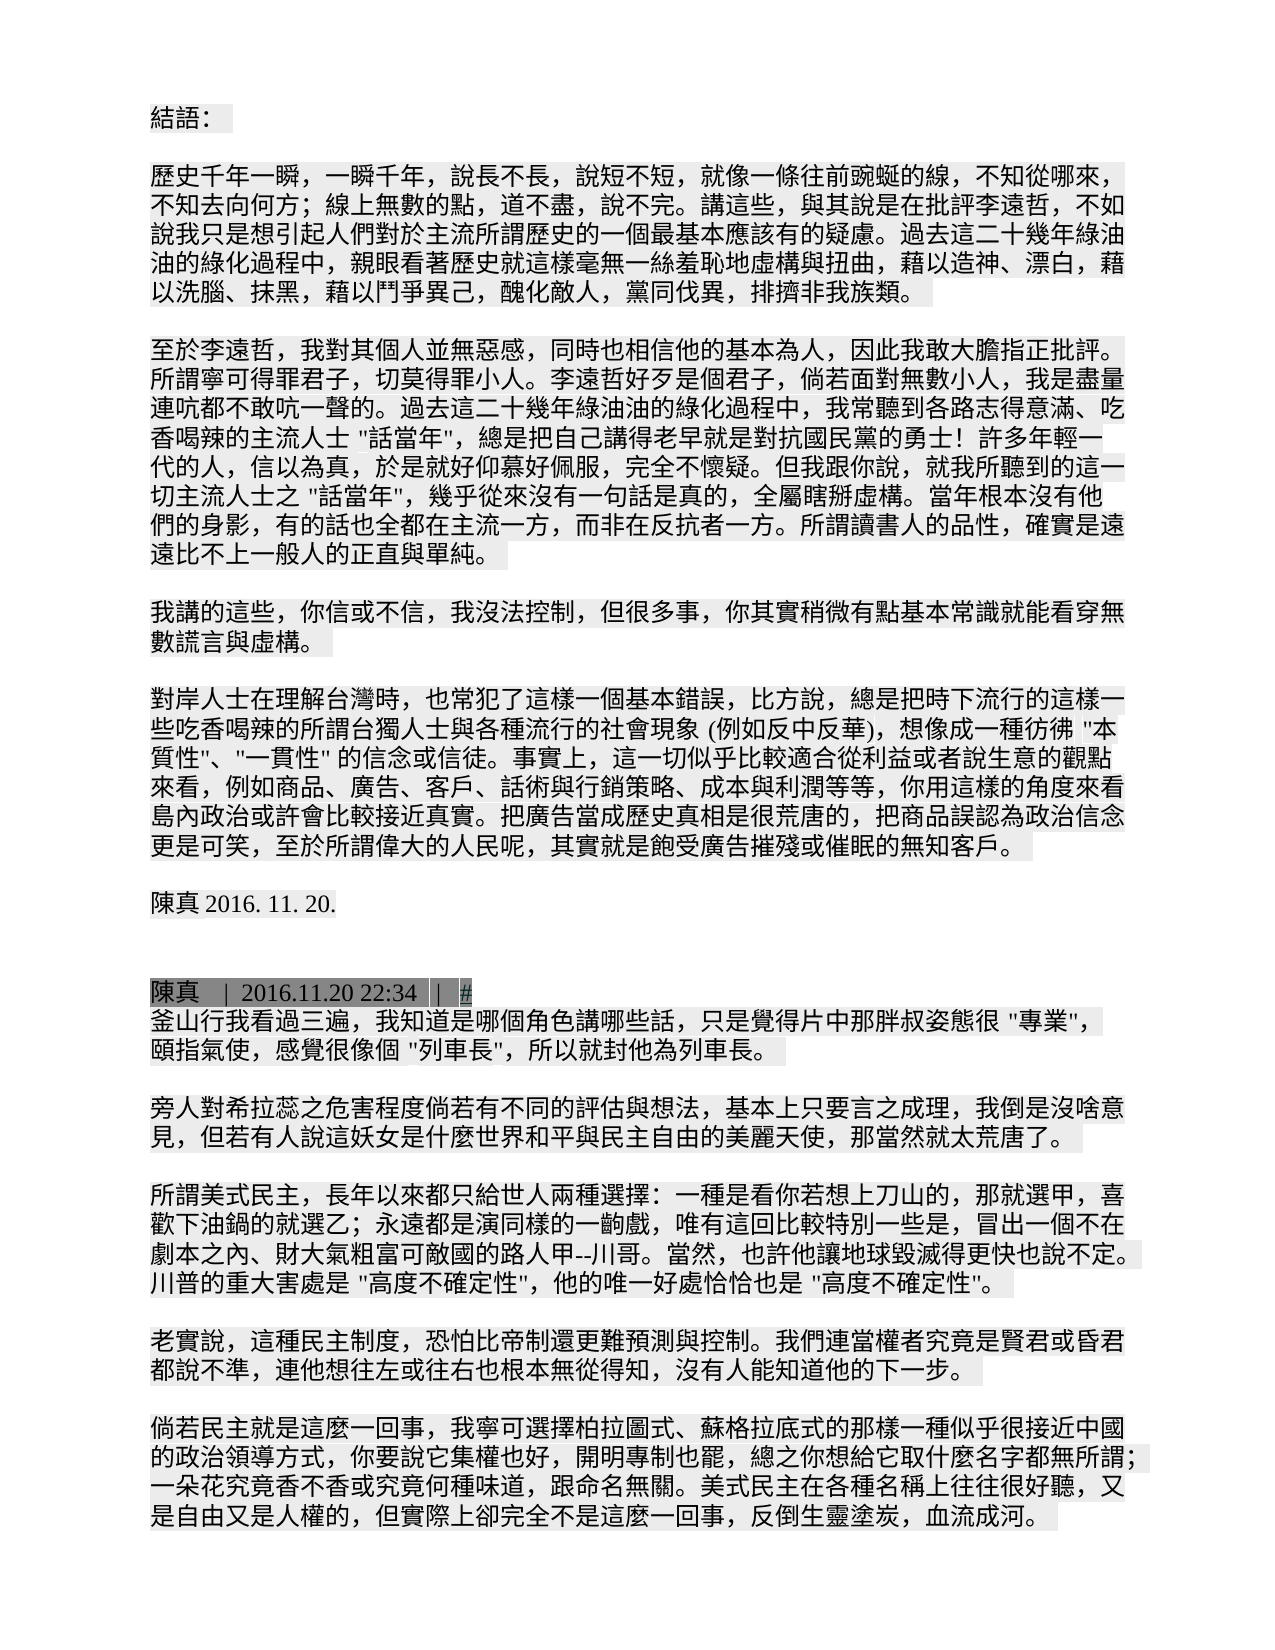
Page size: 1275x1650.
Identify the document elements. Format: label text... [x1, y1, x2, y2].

text 寫好了兩天放著，不知該不該貼。這是接續之前寫的 (講到跟林義雄初次會面那一篇)，很瑣碎，冗長，沒什麼營養，只是既然講到李遠哲，不妨就接著說說。你可以拿它當成一個最為微不足道的例子來看，看看那些明明白白的所謂歷史，不過才幾年的時間，究竟如何被扭曲。把這樣一種微不足道的扭曲，乘以一百萬倍，恐怕才是歷史扭曲之真實樣貌。 1. 歷史與主流 在這島上，所謂歷史，基本上就是主流政治勢力根據自己的利益與政治需要所編寫的一套神話。我之所以深知這一切，不是透過資料研讀而來，而是因為我是歷史中人，我是在這個歷史中一步一血淚地走過來的。那是一個什麼樣的時代，什麼樣的人，做了些什麼樣的事，我們會不清楚嗎？不過才幾年的時間，我們都還活著，但所謂歷史與真相卻早已面目全非。 最近要搬家，因為新家空間小了一半，被迫得把許多東西包括書籍賣掉或送人。我的書架上有兩排有關醫學理倫的英文書，是20幾年前我去英國留學的前兩年，林俊義老師送我的。他那時候好像也要搬家，搬離東海大學的宿舍，於是我就接收了他好幾大箱的書。林俊義似乎自古以來就很崇拜李遠哲，1986年，當李遠哲獲得諾貝爾獎時，林俊義在報紙上寫了一整個版面的長文加以推崇。我是從那時候才意識到李遠哲的各種言行。我發現，不管誰當權，不管是在紅的、藍的或綠的等各種旗子下，他都非常吃得開。他的言行，始終都 "剛剛好" 與主流完全吻合。這本是一般人的生命常態，不是什麼道德問題，唯有當當事人刻意去扭曲歷史或迎合主流迎合得太離譜時，才會成為一種道德問題。 比方說，當核電政策是台灣社會的一個不容質疑的絕對主流時，李遠哲就是一個以專家姿態出現的積極擁核人士，而且把話講得很滿很絕對，彷彿沒有核能，人類就會因為氣候問題而滅亡似的，只有愚夫愚婦才會反核。但是，當核能風向逐漸轉變，他竟然又同樣以專家身份說核電絕不可行，彷彿核能之恐怖，將使得我們的子子孫孫滅亡。正反態度當然可以轉變，但如此巨大轉變的理由呢？ 統獨也一樣，當統派勢力是台灣社會的唯一主流思維時，李遠哲不折不扣就是個統派，十分明確地反對台獨，一直到阿扁當總統的頭幾年，李遠哲仍然主張統一。統獨的正反態度當然可以轉變，重點是，你是幾時轉變的呢？例如，我在1987-1998年這十幾年之間，是個不要命的台獨份子，直到1998年之後，來到海外，看多、看清了更多對岸與國際之間的事，有點明白了什麼是生活，什麼是民主自由與人權的真實意涵，特別是看到美國四處侵略屠殺與不擇手段的經濟掠奪，為所欲為，於是轉向支持兩岸統一。 但是，李遠哲卻不是這樣，當統一是社會主流時，他不顧旁人的道德眼光，硬是接受國民黨的招安與重用，為統一背書；當整個時代變成綠油油一片時，他竟然也立即跟著綠油油；而且還竄改歷史，彷彿他老早就是個飽受國民黨打壓的台獨鬥士似的。 2. 國民黨曾打壓李遠哲嗎？ 去年 (2015年) 的8月29日，綠油油的民報登了一篇林俊義的文章，大標題寫著："當年拿諾貝爾獎，李遠哲卻被國民黨政府封殺"，我看了很驚訝，當年國民黨抬舉李遠哲都來不及了，幾時打壓、封殺過他？林俊義的文章是這麼寫的： 「1986年李遠哲獲得諾貝爾獎，應該是台灣難得的榮耀，但是，李遠哲卻被當時的國民黨政府刻意隔離、阻擋回國，而且還在媒體封殺，營造他是『不受歡迎的人物』。」 林俊義甚至還瞎掰說什麼「國科會、中研院公然想盡辦法隔離李遠哲，阻擋李遠哲回國」。 這些都不是事實，而且與事實完全相反。你用肛門想也知道，拉攏諾貝爾光環加身的李遠哲都來不及了，國民黨沒事幹嘛封殺、排擠、阻擋這樣一個極其乖巧順服的名人？ 3. 李遠哲自古以來就反國民黨？而且秉持反中反華的所謂台灣人史觀？ 林俊義的文章還說： 「李遠哲把生命後面的30年奉獻給台灣，展現了知識份子意圖改造台灣的勇氣及行動。...李教授正努力撰寫大家殷切期盼的回憶錄，希望早日付梓，讓國人瞭解做為第一位台灣人諾貝爾獎得主的科學家，如何在他專業努力耕耘之外，如何以一位台灣人的歷史觀，以及一位知識份子的勇氣，道出國民黨統治台灣、歧視台灣人及本土文化的不滿，並無忌諱地站在在野黨的立場，為人民說話。」 這就更加完全瞎掰胡扯了，完全背離基本事實。如我之前所說，李遠哲一獲獎，馬上飛去北京接受鄧小平與江澤民等人的訓話與召見獎勵。至少在西元2003年之前，李遠哲從來沒有一絲絲的什麼 "台灣人史觀"，有的全是大中華統一史觀，更不用說什麼反抗國民黨強權的 "知識份子的勇氣"，真是胡扯到極點。你知道他唯唯諾諾被鄧小平等人召見時，鄧小平講了些什麼話嗎？我把鄧小平的談話全文貼出來。鄧小平說： 「我們都是立足於振興中華民族，口號是振興中華。不管怎樣，我們都是一個根，但如果光是根深蒂固，不發揚光大，我們都是沒有什麼光彩的。我們人口這麼多，地方這麼大，要急起直追。關於祖國統一問題，我們寄希望於台灣當局，寄希望於台灣人民。台灣是中國領土的一部分。中國不實現統一，台灣的地位是不穩定的。不知哪一天，就會被人拿走。看來，只有按一國兩制的辦法才能實現祖國的統一。 統一祖國是幾千年來中華民族的共同願望。台灣現在儘管在經濟上比大陸好，但差距在縮小。差距縮小在下個世紀 (按：即現在這個世紀) 五十年代會表現得更明顯。那時，中國將達到中等發達國家的水準，大陸的實力將大大超過台灣。如果國民生產總值達到人均四千美元的話，按十四、五億人口計算，就意味著國民生產總值將達到六萬億美元。那時大陸的科學肯定比現在強，人才也會比現在多得多。中國人臉上開始有光彩是什麼時候？是新中國成立以後。祖國統一後，所有中華民族的子孫就不僅是站起來了，而且飛起來了。 按照一國兩制方針解決統一問題後，香港、澳門、台灣的制度五十年不變。五十年以後，香港、澳門、台灣在整個國家經濟上的比重更小了，這就更沒有變的必要。」 如果按照時下台灣扣人紅帽子的標準，這就是所謂親中賣台的台奸。難道你能舉出一個例子，說明李遠哲曾經有過什麼以反中、反華為核心概念的 "台灣人史觀" 嗎？更不用說什麼早在1986年就秉持 "知識份子的勇氣" 和 "台灣人史觀" 對抗國民黨並飽受國民黨的打壓。謊話、神話能捏造到這種地步，實在荒唐透頂。 1990年，國民黨正式成立國家統一委員會 (簡稱國統會)，該會目標就是確立兩岸統一的具體進程，分為短期、中期與長期三階段，逐步達成中國統一、創造一個偉大新中國的目標。李遠哲當年應國民黨之邀，回台擔任國統會委員。後來，西元2000年，阿扁當總統，繼續任命李遠哲擔任所謂 "跨黨派小組" 的召集人，持續推動兩岸關係。在 "跨黨派小組" 召集人的任內，李遠哲始終主張 "應該回到一九九二年「各自以口頭聲明的方式表述一個中國原則」的共識，並在既有的基礎上恢復協商"。阿扁聽了不高興，甚至還由總統府發表聲明澄清說這只是李遠哲的個人意見，不能代表跨黨派小組的結論。但是，李遠哲在往後幾年中仍然持續表達他反對台獨並支持 "一中原則、各自表述" 的基本態度，並批評李登輝的兩國論，就連大陸官方都因此對於李遠哲反台獨之 "深明民族大義＂公開大加讚賞。 就如前一篇留言所說，我在1991年跟林義雄初次會面時的主要談話內容之一，就是有關李遠哲在前一年 (即1990年) 接受國民黨之邀，隆重回台擔任國統會委員的重大新聞事件。我知道引用別人的私下談話並不公平，因為那畢竟是私人談話，無從驗證。所以，我也不便講得太具體，只能說，當時林義雄對李遠哲接受國民黨的邀請擔任國統會委員、推動兩岸統一事務是很不以為然的。但林義雄說，這不令人意外。他說，台灣的學者向來就是這樣，只要當權者一招手，馬上就來。 李遠哲在兩岸關係的態度上，一直是反獨促統的，直到最近幾年才似乎調整為綠油油的所謂台灣人反華反中立場。再舉個例，在國統會十多年之後，也就是阿扁當總統時，舊國民黨時代的調查局特務謝長廷擔任民進黨黨主席。有一天，李遠哲和謝長廷餐敘，席間謝長廷明確表達、後來並四處宣揚民進黨事實上 "並不排除統一" 的基本立場，李遠哲還公開表示肯定與認同，並稱讚謝長廷主席此一說法 "兼具理性與善意" 的思想價值。 4. 李遠哲被捧為 "華人之光" 很傷心，因為他只想當台灣人？國民黨卻動用所有媒體禁止他說自己是台灣人？ 我們又不是今天才認識李遠哲，他幾時有過什麼早在1986年就有什麼反華反中的台灣人史觀？並且勇敢地為民抗爭，以致於遭受國民黨的壓迫？但是，林俊義的文章標題卻寫著： 「被形容為中國人之光，李遠哲：很傷心」 我不知道對岸有沒有把李遠哲捧成國師，捧成什麼 "中國人之光"。對岸人才濟濟，理應不會這麼低級才對，而且也不興台灣社會這一套什麼 "之光" 的肉麻瞎捧。倒是無可懷疑的是，李遠哲在台灣何止被捧成什麼台灣之光，根本就是台灣之神，台灣國師，捧成無所不能的上帝。 當年，李遠哲一獲獎就接受中共要員召見訓勉。李敖還說，李遠哲在大陸求官不成，因此才返台 (這是李敖說的，但我不知其根據為何)。當時西方媒體曾經問李遠哲說，你是美國籍，台灣人卻說你是台灣人的光榮，請問你有什麼看法？李遠哲的回答是："我能理解他們（台灣人）為什麼要這麼說＂。言下之意是：我是美國人，我不是很能認同台灣人說我是他們的榮耀，但他們要這樣往自己臉上貼金，我能理解，因為我在台灣出生。 但是，現在歷史卻居然被竄改為：李遠哲早在1986年獲獎時便對於自己被華人社會所推崇感到很不爽 ，因為他一心一意就只想當台灣人，對於被捧為 "華人之光" 感到 "很傷心"。這真的是胡扯到極點。但是，這樣還不夠荒唐喔，林俊義的文章接著如此寫道： 「國民黨發動所有媒體警告李遠哲教授，什麼都可以說，但就是他是『台灣人』及得獎是『台灣人之光』這兩句話絕不能說出口，（絕不能）讓台灣人知道（他是台灣人的榮耀）。這種蠻橫的族群歧視及統治心態的洗腦方式，直至今天仍然存在國民黨的政治文化中。國民黨課綱『微』調的目的，就是對台灣人洗腦教育的勾當。」 請問國民黨幾時 "發動所有媒體警告＂李遠哲不准說自己是台灣人，真是胡說八道。我真是找不到比 "無恥" 更委婉的詞來形容這樣一種毫無下限的造謠、扭曲與虛構。所謂歷史，真的很像妓女，只要你有權有勢，任你進出，任你竄改，藉以漂白，藉以抹黑，藉以洗腦社會大眾。 再說，在那個 "龍的傳人" 的浪漫大中華年代，幾個人會說自己不是華人，也不是中國人？若有人這樣說，恐怕會被當成神經病吧！ 林俊義最後居然還感謝李遠哲，感謝他勇敢說出「我是台灣人，我的得獎是台灣人之光」，「讓台灣人重新拾回40年來埋沒在獨裁統治下的信心」。 底下，我摘錄一整段林俊義的原文，其瞎掰與肉麻的程度，真是難以想像： 「今年(2015年)年初，我（指林俊義）到中研院拜訪李教授，請他為我的回憶錄寫序。他不停地咳嗽，十分憔悴。談話中，他不時提到有一股攻擊勢力要把『教改』，『教授治校』污名化並歸咎於他，並抱怨媒體都封殺他。我笑著說，『李教授，80年代以前，你就是國民黨政權的拒絕往來戶，國民黨就刻意在媒體上封殺你，營造你成為不受歡迎的人物。1986年你雖戴上了諾貝爾的桂冠，但...國科會、中研院公然想盡辦法隔離你，阻擋你回國的意願。...您知道嗎？』李教授點點頭，毫無激動的表情。『但你還是掀起了李遠哲旋風啊！』我說，『30年了，他們還是不放過您，因為您是第一個得獎的台灣人啊！因為你說你是台灣人，得獎不是中國人之光。』他笑笑地對我說，『有罪嗎？』」 林俊義最後還誇獎李遠哲，說他促成了日後風起雲湧的學生運動，說台灣人以及有理想有熱情的學生們受到李遠哲偉大精神的感召云云。你覺得這些是事實嗎？ 5. 李遠哲在1987年就當面對著鄧小平為台獨發聲？ 1986年，李遠哲獲獎後不久，便接受鄧小平與江澤民等人的召見，嘉勉他對祖國的貢獻，並以統一祖國大業之使命公開訓勉之。但李遠哲卻在20年後（即2006年）的四月十日公開表示他當年有多麼英勇，當面對著鄧小平訴說台獨人士是愛國的，訴說台獨是在腐敗的獨裁壓迫下產生，訴說台獨乃是出於對共產黨及國民黨的腐敗獨裁之不滿，是一種 "反壓迫＂。你相信嗎？你相信李遠哲在1987年對著鄧小平講這些話嗎？我當然不信，因為我不是腦殘，也還沒有失智跡象。 如前所述，在1986-1987年那個戒嚴年代，依照戒嚴令，聚眾抗爭者死，而且是唯一死刑罪，從來無人敢犯此天條。這也是為什麼當年 (1986年5月19日) 我們一群人在龍山寺聚集，準備前往總統府向蔣經國抗議戒嚴令時，很多人，包括我在內，在出發前都寫下遺書，因為那是台灣長達38年的戒嚴令底下的第一次大型群眾抗爭，你很可能從此一去不返。在那個年代，只要稍微批評一下政府，往往就會惹禍上身。在那個年代，整個島內，99.99999%的台灣人 (至少在嘴巴上) 都認為自己是中國人，當然更是華人。除非你有九條命 (恐怕都還不夠用)，否則在李遠哲被鄧小平召見的那個戒嚴年代，哪有人敢主張台獨並且說自己不是華人也不是中國人 (不是華人，難道是基因突變)？ 6. 在那個年代，所有台灣人都自認是中國人 在那個戒嚴年代，確實有極少數台獨人士，例如黃華，例如我的朋友魏廷朝，但這些人全都關在黑牢裏，當時根本沒有所謂台獨運動的存在，鄧小平怎麼可能會跟你提到一個在當時根本不存在的東西？而且還請你來解釋台灣人嚮往台獨的原因？太扯了吧。在那個年代，台獨是完完全全徹底的禁忌，是要砍頭的。在一般人的想法裏，如果有人主張台獨，意味著瘋狂、人格病態、喪心病狂與數典忘祖。總之，當時哪來什麼台獨運動？哪來什麼台灣人因為反壓迫而主張台獨，以致於讓鄧小平感到很納悶，而必須跟李遠哲請教台獨的緣由？要瞎掰個人英勇事蹟，也該有點基本常識。 在戒嚴時期，直到八零年代末期，誰會說自己不是中國人？所有台灣人都是以中國人自居的。比方說，反抗精神最強烈的林義雄，在他競選省議員的一份文宣上就以 "堂堂正正的中國人" 自我期許。刊登林俊義這篇文章的 "民報" 創辦人陳永興，一位我昔日非常尊敬的政治與醫界前輩，同時也是我在門諾醫院的精神科同事，是一位跟林義雄一樣，為人正直、無私地反抗國民黨的黨外前輩，都是台獨意識非常強烈的人。他在大約1985-1986年申請到柏克萊大學念了一年的公衛碩士，返台後出版了一本書叫 "柏克萊沉思"，書裏頭不也口口聲聲 "發揚中國的新精神"之類。 再比方說，過去這些年來簡直綠到發黑的李筱峰，在他念碩士第一年時我就認識他了；在他八零年代所出版的書裏頭，不也字字句句口口聲聲寫著國父的偉大行為與思想，寫著我們如何發揚中華文化的新精神之類。那個年代，哪個人不是這樣？ 李遠哲是1987年晉見鄧小平，那時候的台灣，台獨運動根本不存在，哪會需要李遠哲去對著鄧小平為台獨請命。姑且不說當年國民黨的黑牢槍砲伺候，就算是一般人，一聽到台獨，肯定會把你當成過街老鼠或精神異常與人格變態那樣的人看待。別說什麼主張台獨，就連批評一下國民黨貪污，在當時的社會中也極其罕見而敏感。 7. 1987年鄭南榕首次公開宣告台獨 1987年四月中旬的哪一天我忘了，鄭南榕突然石破天驚地公開喊出台獨。他在台北金華女中的一次群眾演講聚會中，無預警地說出 "我叫鄭南榕，我主張台灣獨立！" 那是第一次有人公開提著頭不要命地喊出台獨。那時我雖是大學生，但同時也在黨外雜誌社工作，記得當鄭南榕不要命地喊出台獨後，黨外圈子內竟然一片嬉笑嘲諷與猜疑，比方說有兩位當過黨主席、如今綠到發黑的民進黨大老(念在昔日交情，姑隱其名)，就對著我拿鄭南榕開玩笑，說他這個人 "怪怪的"，頭殼 "怕帶帕帶"，意思就是腦袋有洞，腦子進水了。並且還叫我離鄭南榕遠一點，說他是外省人，之所以敢這麼大膽，一定是國民黨故意叫他這麼幹，以便引蛇出洞，一網打盡。我為此還對這兩位大老開罵。後來不久，我就離開了黨外雜誌社。 鄭南榕開了台獨的第一槍之後不久，我在高醫校園的一次史無前例的所謂學生非法集會中，對著台下的同學們說："各位同學，還有各位爪爬仔 (即特務)，請你們準備好錄音機，因為我接下來要講一些很重要的話"。接著我就學鄭南榕的句子說："我叫陳真，我主張台灣獨立"。我這幾話才一說完，就連一些原本支持我的同學們也嚇到了，當場在後台高喊說："完蛋了！陳真發瘋了！趕快把他拉下來！" 那一天，我在講完主張台獨那句話之後，並沒有回去宿舍，一個人在街上恍恍惚惚地晃了一整夜，心裏一直在想：我怎麼辦？我的父母怎麼辦？我的人生和所有前途，甚至我的生命，是不是到此就要畫下句點？我會不會連累到我的父母？我該做些什麼來保護他們以免被我牽連？一整個深夜就這樣漫無目的在街上走著，那種絕望的痛苦心情，難以言喻。 8. 1988年，江蓋世主張 "人們有喊台獨的自由" 隔年，1988年，江蓋世發起史上第一次的台獨環島行軍，我也有參加，往往只有小貓兩三隻，畢竟在那年代，幾個人敢參加？除非不要命了。而且，就像過街老鼠一樣，經常遭到 (顯然是國民黨唆使的)流氓與黑道的痛毆與人身安全威脅。其實江蓋世當時並不是宣揚台獨，而是宣揚 "人們有主張台獨的自由"。但是，幾乎沒有一個媒體敢報導這個台獨行軍活動。位於高雄的 "民眾日報" 是當時極少數例外敢報導的媒體。但你知道它是怎麼報導的嗎？報社記者來現場拍個照，江蓋世舉個白布條，上面寫著："台灣人有主張台獨的自由"。結果報社刊出這張照片時，"台獨" 這兩個字竟然整個塗掉，變成 "台灣人有主張 () () 的自由"，根本不知道它是在報導什麼。 民眾日報是當年最敢於唱主流反調的媒體，尚且如此畏懼，更不用說一般人了。各位可能不知道民眾日報，它是當時最敢於刊登異議言論的一個很小的報社，總部就位於高雄。它曾刊出一篇報導，標題是 "30位旅美前國軍將領建議政府：取消戒嚴令另訂他法"，結果立即被國民黨政府處以停刊七天的嚴厲處分，理由是說民眾日報 "為匪張目"，"為匪宣傳"。 9. 1989年鄭南榕自焚 各位知道鄭南榕為了什麼原因被以叛亂罪移送嗎？他是在1988年的年底，或是大約1989年的年初吧，刊登了旅日學者許世楷的 "台灣共和國憲法草案"。不過只是一篇學者文字，立即引起軒然大波，國民黨的李登輝非抓鄭南榕入獄不可，鄭南榕認為這僅僅是一種言論自由，不應有罪，拒絕受審，揚言國民黨絕對抓不到他的人，只能抓到他的屍體，於是展開長達71天的自囚於雜誌社，每天睡沙發。我當時書桌牆上就貼著一張鄭南榕在沙發上入睡的照片；可能夜裏天氣有點冷，他睡覺時，不自主地一隻手就伸入自己胸口毛衣內取暖。我對那孤獨模樣覺得很感動，所以一直就把那張照片貼在我的書桌前牆上。自囚71天後，李登輝派人攻堅企圖逮捕，鄭南榕便以事先準備好的兩桶汽油自焚。 我要說的是，那時都已經1989年的四月了，台獨仍然是絕對禁忌，更不用說1987年李遠哲被鄧小平召見的年代，台灣哪來什麼台灣人為了反壓迫的台獨運動而必須讓李遠哲去為台灣人民向鄧小平聲討正義？ 10. 反戒嚴抗蔣家是會死人的 再舉些例，就說1987年吧。那一年，黃昭輝好像是出來競選國大代表。競選期間，他製作了一張傳單，竟然引起軍、警、特大軍壓境包抄競選總部，就像搶匪一樣，企圖搶奪那張傳單，防止散發。我人在現場，一個軍、警、特的高層軍官揚言，一張傳單也不許外流；他甚至賭上自己的性命，竟然在一片混亂中橫躺在宣傳車輪子下，企圖阻止車子的前進，揚言就算死也要查扣這份傳單。究竟那張傳單有著什麼照片如此恐怖？大約是2008年，民進黨參與總統大選時的最後一夜造勢晚會的現場大螢幕上，我從電視上竟然還看到這張照片。那張照片至少有四、五人，一個是黃昭輝，一個是林美容，一個好像是湯金全 (我不是很確定)，一個就是我，我們幾個人共同舉著一塊布條，上面寫著犯大忌的六個大字："反戒嚴，抗蔣家"。 一年後，蔣經國突然宣布取消戒嚴。我要說的是，當年要求解嚴都已如此恐怖，必須寫遺書，必須拿一條小命去爭取，更不用說台獨了。 11. 1991年甚至都還有 "獨台會" 案 甚至到了政治氣氛已經幾乎全面開放、已經完全沒有危險的1991年，都還會發生像 "獨台會" 那樣的荒唐案件。幾名學生，僅僅只是閱讀史明的 "台灣人四百年史"，情治單位就懷疑他們加入史明的台獨組織，於是進入校園逮人。我和江蓋世等幾個人，便也集體向檢調單位自首，表明自己也已加入史明的獨台會，要求被捕。我還寫了一封掛號信給當時應該是擔任行政院長的郝柏村，表示我目前任職於馬偕醫院，我叫陳真，我主張台獨，並且樂意加入任何可以推展台獨的組織，希望司法單位能儘速把我繩之以法。 1991年，政治上都已經毫無危險的一個年代了，都還會發生像獨台會這種荒唐案子，更何況是解嚴前後的八零年代，台灣怎麼可能會有什麼反獨裁壓迫的台獨運動需要李遠哲去向鄧小平請命？ 12. 連兒童人權都是一種絕對禁忌 就說我在1989年發表的 "台灣兒童人權報告" 吧，我在那一年年底被以叛亂罪移送法辦，除了因為替 "新國家連線" 的候選人助選之外，這篇兒童人權報告自然也是我陰謀反政府的罪證之一，可是，你去網路上找找看還找不找得到，如果找得到的話，不妨仔細讀一讀，看看它究竟有什麼恐怖陰謀之處？一點也沒有。當年很多人看了那文章淚眼汪汪，因為我只是寫台灣貧病兒童的各種悲慘處境。你知道我為什麼犯大忌嗎？因為，在1988-1989年的那個年代，不要說台獨啦，就連 "人權" 或甚至連 "台灣" 這幾個字都犯忌。而我不但寫出 "人權" 報告，而且還史無前例地寫出 "兒童人權" 報告。記得曾有一位情治人員在高醫安全室，拿著我寫的那篇 "兒童人權報告"，對著幾位高醫教官大吼大叫說："這個人 (指我) 絕對不是一般的學生！正常學生怎麼可能會關心這些事！" 意思是說我一定是匪諜，滲透在校園裏臥底，準備顛覆政府。 在當年台灣社會一般人的主流思維裏，"人權" 二字是犯忌的，有問題的，心態不單純的，更不用說 "兒童人權" 了，更是極度可疑而偏激。套句我所仰慕的劉峰松和翁金珠當年對我那篇兒童人權報告的評語，他們說，初次光看到題目時就嚇了一大跳，"怎麼連兒童也有人權"？連黨外同志都感到刺耳，更不用說向來高壓敵視人權的國民黨了，當然更不可能放過我。事實上，我們如今已耳熟能詳的 "聯合國兒童權利公約"，就是在我發表兒童人權報告的同一年，也就是27年前的今天 (1989年11月20日) 才通過，而我那篇報告因為在海外醫學組織獲獎，有人把它翻成英文，寄給聯合國兒童基金會 (UNICEF) 及一些國際人權團體，讓國民黨政府很難堪，更使得國民黨決定以叛亂罪把我繩之以法。 即使到了1992-1993年，人權仍然犯忌。比方說，當我在馬偕醫院工作時，有一次不小心說溜嘴，在院內開會時說 "我們應該要多多考慮一下病人的安危和權利"，就這樣一句話，都能在醫院引起軒然大波，同事或主管們會指責你 "以政治污染醫院"，因為，在那個年代，"人權" 就等於 "反政府的政治陰謀"，當時的主流基本思維就是這樣。 這些事，現在聽起來肯定很玄，很不可思議，但時代就是這樣，並不希奇。你看，咱們當下無數不可思議的怪事醜事，例如整個島嶼普遍仇視敵視輕視大陸人或華人，卻反倒極其仰慕動輒傷害台灣的日本，現在的人們不也同樣覺得很自然，很正確，甚至把反中反華的一些人品不端的投機份子捧成英雄與偶像；反之，若有誰說上大陸幾句好話或主張統一，就好像是什麼人格有問題的過街老鼠似的。但是，二、三十年後，當你再回頭看，你一定會覺得很荒唐，政治居然可以把一整個社會的人洗腦成那樣子。 13. 連以西元紀年都犯忌 這年頭的任何正常人一定會很納悶，媽的，那樣一篇對於貧病兒童的處境充滿柔弱哀愁以及一堆數據的文章，究竟犯了什麼大忌，必須讓我以家破人亡為代價？你一定不敢相信，就連寫到 "台灣" 或 "台灣原本美麗" 等等這樣一些字眼都還是犯大忌。大學時，我寫一堆文章，習慣以西元紀年，連這樣也不行，統統成為我的叛國罪證，說我就是因為堵爛中華民國，所以才不願以民國紀元。就連在高醫的各種考卷，想不到也被蒐集成為我的叛國證據，因為那些考卷我也都是以西元填寫考試日期，這意味著我很早就有反對中華民國的臺獨思想毒素。 14. 連三角形也犯大忌 這還不夠離譜，應該是差不多1988年左右吧，高醫向來有個醫療服務團，正準備要出團上山去義診前夕，突然被校方喊停。我沒參加醫療團，但是，團長是我同班同學，而且向來與我走得很近，於是情治單位就認定是我在背後操控，說我企圖藉著義診，壯大反政府的勢力。於是，高醫校方便聽命於情治單位，臨時禁止醫療團的所有出訪活動。指控罪證之一是高醫醫療團的團徽之中有個類似斗笠的三角形。情治單位說，斗笠就是台獨。我聽不懂，經過他們的講解，我才知道，原來斗笠的外形不是尖尖的一個三角形嗎，類似台灣的 "台" 字上半部那個三角形，意思是說，我以斗笠外形暗示 "台" 字，而 "台" 字就是暗示著 "台獨"。很荒唐是吧，但那個年代的尺度就是這樣。那樣一個時代背景，哪來什麼台灣人普遍反壓迫的什麼台獨運動？ 15. 勇敢的台灣時報？ 再舉個例，大約也是1987-1988年吧，這個 "大" 事件的正確日期我忘了，但應該是在解嚴之後，算是政治高壓已經開始大幅鬆動的年代。有一天，黨外圈子很多人都很興奮，爭相走告，說台灣時報有大事情發生。什麼大事呢？大家說，台灣時報那天的報紙社論非常非常猛，痛批國民黨，大快人心。我趕緊也去買一份台灣時報來看。猛在哪呢？猛在那篇社論中，"呼籲" 政府應該多多用心在政策的策畫與推展，要多聆聽民意，因為，不顧民意的政治就是苛政，"苛政猛於虎" 啊。就這麼一句 "苛政猛於虎"，讓大家熱血沸騰了！真是好感人，好勇敢，我們的媒體居然敢 "呼籲＂政府要多留意施政品質，居然敢以"苛政猛於虎＂這樣尖銳的字眼來提醒政府要顧及民意！ 這年頭的正常人看了這樣 "勇敢＂的社論會熱血沸騰嗎？應該不會吧，倘若會的話，也許有需要來掛我這一科了。可是，在八零年代蔣經國主政下，這篇台灣時報的社論確實是有點不要命了。我還特地把它剪下來留念。我舉這例只是要說，你應該明白不同年代的不同真實樣貌，假若要虛構歷史為自己抹胭脂粉，好歹也先搞清楚基本的時代背景吧，瞎掰也該有點常識。 16. 你知道民進黨黨名為何沒有台灣二字嗎？ 民進黨最喜歡捧出台灣二字，但你知道為什麼當年民進黨建黨時，黨名卻沒有 "台灣" 嗎？因為在那個年代 (1986年)，就連 "台灣" 二字也都是一種很敏感的禁忌字眼，動輒就會往台獨方面扣你大帽子。所以，倘若我沒記錯，應該就是當年的國民黨調查局特務謝長廷提議不要把台灣二字納入黨名，而只採用 "民主進步黨"，以免國民黨以 "台灣等於台獨" 做為藉口，一舉把黨消滅，統統抓去關。 17. 鄧小平有可能在1987年特地問李遠哲為何民進黨要推動台灣獨立嗎？ 李遠哲說，他當年 (1987年) 被鄧小平召見時，鄧小平問他為何民進黨要推動台獨。李之所言，絕非事實。因為民進黨在1987年才剛創黨不到幾個月，連 "台灣" 二字都不敢加入黨名，哪有可能推動什麼台獨運動？如上所說，直到一兩年後，當鄭南榕首度以個人身份公開主張台獨時，當時的民進黨甚至還一片嬉笑嘲諷，而且，越往黨的高層，越是如此，並且還散播大量耳語說鄭南榕是國民黨的特務，理由是：若非特務，怎麼可能那麼大膽主張台獨？ 再說，當年在島內，民進黨在一般人心目中，是一個非常邊緣而且心態異常、根本不值得正視的一個病態野心組織，每次電視新聞播報員 (例如李豔秋) 一講起民進黨，前面都會一律加上 "所謂" 二字，亦即 "所謂民進黨"，意味著這是一個由一小撮異常病態、人格有毛病的壞人或流氓所組成的一個非法且根本不值得正視的烏合組織，更不用說蔣經國主政下的國民黨政府了，當年哪會抬舉你民進黨？連民進黨三個字，很多大官根本不屑說出口，更不用說遠在天邊的鄧小平了。 一般人對當年民進黨的態度當然也一樣。比方說，我常舉例的一件往事，1989年，我在如今綠油油的彰化基督教醫院當實習醫生時，有個我認識的民進黨黨工，因為癲癇及躁鬱症前來精神科住院，我當時剛好在精神科實習。一位如今綠到爆的醫界前輩蒞臨指導，教大家如何看診與治療。當護士報告這位病患的病情與個人資料時，一提到他是民進黨籍，全場立刻發出笑聲，那個笑聲的意思是一種鄙夷，意味著 "難怪" 會來精神科住院，意味著民進黨本來就是一群瘋子或人格病態的代名詞。 這位醫界大老當場很嚴肅地教導大家說，看診一定要很細心，各種資訊都不能輕易放過。他說，就像這個病人是民進黨籍，我們就要立刻很小心地思考說，他是不是有人格異常或被害妄想、政治妄想等這方面的問題。我是民進黨建黨黨員 (不過醫院同事們大多不知道)，聽這醫界大老這麼一說，看他煞有介事的表情，我當下以為他只是在開玩笑，於是噗嗤一聲笑了出來，沒想到他是當真的，而且大家聽了猛點頭，非常佩服這位醫界大老明察秋毫的看診能力與經驗指導。 我這故事只是要說，就算在1989-1990年那樣一個政治上已經非常開放、幾乎已經沒什麼危險的年代，民進黨依然是一個主流人們所不屑的東西，更不用說大權在握的蔣經國或是接棒的李登輝了，當然就更不用說鄧小平了，他搞不好在 1987年時連民進黨三個字怎麼寫都不知道，怎麼可能會去問李遠哲為何民進黨或台灣人普遍要搞台獨。民進黨那時候也根本還沒有台獨，有的頂多也只是講到自決。也就是說，我們並不主張台獨喔，我們只是希望台灣的前途由台灣人自己投票決定。國民黨說，這就是台獨。民進黨則說，我們主張的是民主，請不要用台獨一詞來 "侮辱" 我們。 當時，民進黨成立後大約一兩年吧，也就是1987-1988年左右，有一本 "台灣前途自決論" (正確書名我忘了)，書中有一篇也許上萬字的演講稿，就是當年謝長廷主講。他那時候曾經和趙少康辯論台灣是否應該自決，相當受矚目，因為議題十分敏感。我花了一整個大半夜的時間，徹夜沒睡，連夜把那次的演講寫成文字，收錄在那本 "台灣前途自決論" 的書裏頭。那年代的民進黨，頂多就只敢講到自決，而不敢公然觸及台獨。直到1988年，才又進展到所謂的 "四個如果"，簡單說就是："如果中共打台灣，我們才會主張台灣獨立"。這四個 "如果"，其實就等於馬英九常講的不統不獨不武。 結語： 歷史千年一瞬，一瞬千年，說長不長，說短不短，就像一條往前豌蜒的線，不知從哪來，不知去向何方；線上無數的點，道不盡，說不完。講這些，與其說是在批評李遠哲，不如說我只是想引起人們對於主流所謂歷史的一個最基本應該有的疑慮。過去這二十幾年綠油油的綠化過程中，親眼看著歷史就這樣毫無一絲羞恥地虛構與扭曲，藉以造神、漂白，藉以洗腦、抹黑，藉以鬥爭異己，醜化敵人，黨同伐異，排擠非我族類。 至於李遠哲，我對其個人並無惡感，同時也相信他的基本為人，因此我敢大膽指正批評。所謂寧可得罪君子，切莫得罪小人。李遠哲好歹是個君子，倘若面對無數小人，我是盡量連吭都不敢吭一聲的。過去這二十幾年綠油油的綠化過程中，我常聽到各路志得意滿、吃香喝辣的主流人士 "話當年"，總是把自己講得老早就是對抗國民黨的勇士！許多年輕一代的人，信以為真，於是就好仰慕好佩服，完全不懷疑。但我跟你說，就我所聽到的這一切主流人士之 "話當年"，幾乎從來沒有一句話是真的，全屬瞎掰虛構。當年根本沒有他們的身影，有的話也全都在主流一方，而非在反抗者一方。所謂讀書人的品性，確實是遠遠比不上一般人的正直與單純。 我講的這些，你信或不信，我沒法控制，但很多事，你其實稍微有點基本常識就能看穿無數謊言與虛構。 對岸人士在理解台灣時，也常犯了這樣一個基本錯誤，比方說，總是把時下流行的這樣一些吃香喝辣的所謂台獨人士與各種流行的社會現象 (例如反中反華)，想像成一種彷彿 "本質性"、"一貫性" 的信念或信徒。事實上，這一切似乎比較適合從利益或者說生意的觀點來看，例如商品、廣告、客戶、話術與行銷策略、成本與利潤等等，你用這樣的角度來看島內政治或許會比較接近真實。把廣告當成歷史真相是很荒唐的，把商品誤認為政治信念更是可笑，至於所謂偉大的人民呢，其實就是飽受廣告摧殘或催眠的無知客戶。 陳真2016. 11. 20. [150, 75, 1125, 919]
text 釜山行我看過三遍，我知道是哪個角色講哪些話，只是覺得片中那胖叔姿態很 "專業"，頤指氣使，感覺很像個 "列車長"，所以就封他為列車長。 旁人對希拉蕊之危害程度倘若有不同的評估與想法，基本上只要言之成理，我倒是沒啥意見，但若有人說這妖女是什麼世界和平與民主自由的美麗天使，那當然就太荒唐了。 所謂美式民主，長年以來都只給世人兩種選擇：一種是看你若想上刀山的，那就選甲，喜歡下油鍋的就選乙；永遠都是演同樣的一齣戲，唯有這回比較特別一些是，冒出一個不在劇本之內、財大氣粗富可敵國的路人甲--川哥。當然，也許他讓地球毀滅得更快也說不定。川普的重大害處是 "高度不確定性"，他的唯一好處恰恰也是 "高度不確定性"。 老實說，這種民主制度，恐怕比帝制還更難預測與控制。我們連當權者究竟是賢君或昏君都說不準，連他想往左或往右也根本無從得知，沒有人能知道他的下一步。 倘若民主就是這麼一回事，我寧可選擇柏拉圖式、蘇格拉底式的那樣一種似乎很接近中國的政治領導方式，你要說它集權也好，開明專制也罷，總之你想給它取什麼名字都無所謂；一朵花究竟香不香或究竟何種味道，跟命名無關。美式民主在各種名稱上往往很好聽，又是自由又是人權的，但實際上卻完全不是這麼一回事，反倒生靈塗炭，血流成河。 不管是在國內或國與國之間，"可預測性" 都是極其根本且重要的，然而，如今我們卻得訴諸於一種高度的不確定性，以便獲得一絲茍延殘喘的可能性，說來著實荒謬與可悲；就像一個在高樓中遇到熊熊大火灼身的人，他不往下跳，穩死無疑；他若往下跳，說不定還有一線生機。 [150, 1007, 1125, 1560]
text 陳真 | 2016.11.20 22:34 | # [150, 978, 1125, 1007]
